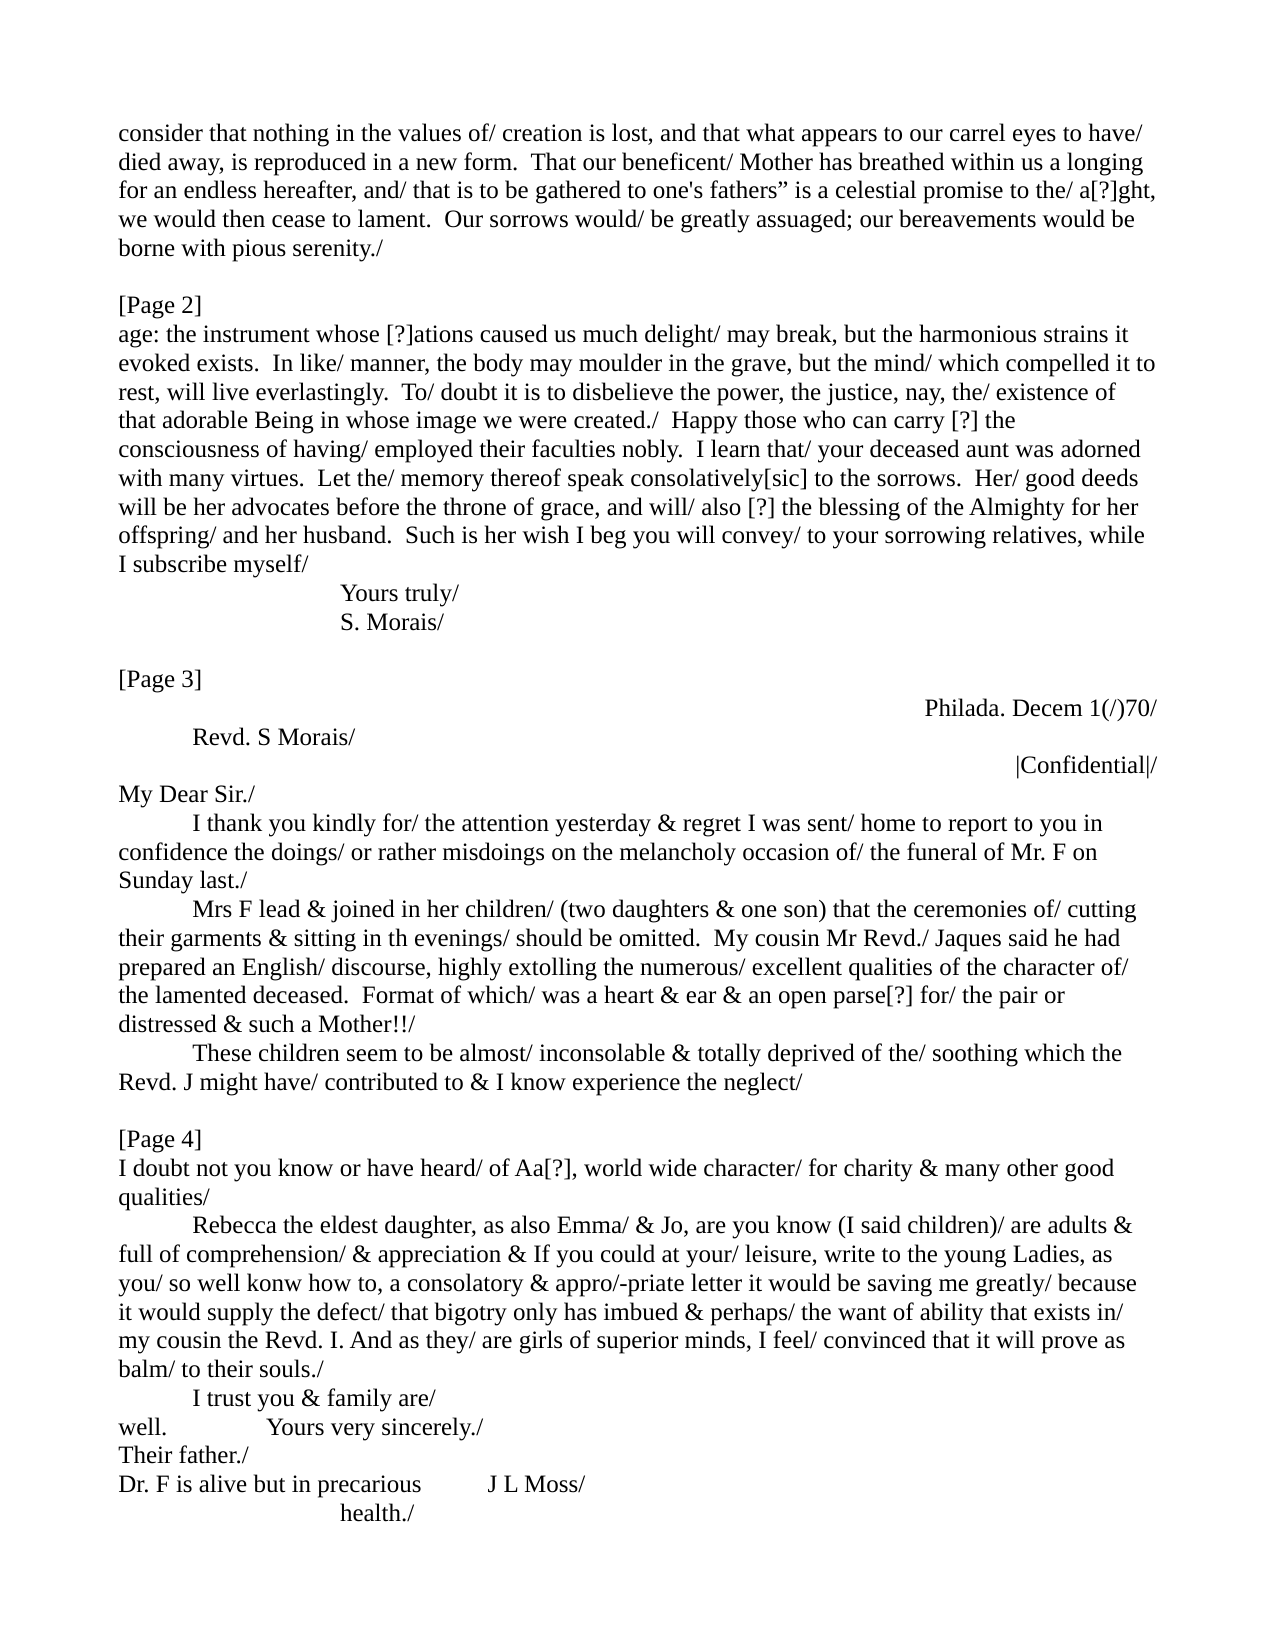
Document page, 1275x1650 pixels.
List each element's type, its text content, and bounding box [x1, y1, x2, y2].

text Their father./ [118, 1441, 1157, 1469]
text I thank you kindly for/ the attention yesterday & regret I was sent/ home to report to you in confidence the doings/ or rather misdoings on the melancholy occasion of/ the funeral of Mr. F on Sunday last./ [118, 808, 1157, 894]
text Dr. F is alive but in precarious J L Moss/ [118, 1469, 1157, 1498]
text [Page 4] [118, 1124, 1157, 1153]
text Rebecca the eldest daughter, as also Emma/ & Jo, are you know (I said children)/ are adults & full of comprehension/ & appreciation & If you could at your/ leisure, write to the young Ladies, as you/ so well konw how to, a consolatory & appro/-priate letter it would be saving me greatly/ because it would supply the defect/ that bigotry only has imbued & perhaps/ the want of ability that exists in/ my cousin the Revd. I. And as they/ are girls of superior minds, I feel/ convinced that it will prove as balm/ to their souls./ [118, 1211, 1157, 1383]
text age: the instrument whose [?]ations caused us much delight/ may break, but the harmonious strains it evoked exists. In like/ manner, the body may moulder in the grave, but the mind/ which compelled it to rest, will live everlastingly. To/ doubt it is to disbelieve the power, the justice, nay, the/ existence of that adorable Being in whose image we were created./ Happy those who can carry [?] the consciousness of having/ employed their faculties nobly. I learn that/ your deceased aunt was adorned with many virtues. Let the/ memory thereof speak consolatively[sic] to the sorrows. Her/ good deeds will be her advocates before the throne of grace, and will/ also [?] the blessing of the Almighty for her offspring/ and her husband. Such is her wish I beg you will convey/ to your sorrowing relatives, while I subscribe myself/ [118, 319, 1157, 578]
text [Page 3] [118, 664, 1157, 693]
text Yours truly/ [118, 578, 1157, 607]
text |Confidential|/ [118, 751, 1157, 779]
text consider that nothing in the values of/ creation is lost, and that what appears to our carrel eyes to have/ died away, is reproduced in a new form. That our beneficent/ Mother has breathed within us a longing for an endless hereafter, and/ that is to be gathered to one's fathers” is a celestial promise to the/ a[?]ght, we would then cease to lament. Our sorrows would/ be greatly assuaged; our bereavements would be borne with pious serenity./ [118, 118, 1157, 262]
text I doubt not you know or have heard/ of Aa[?], world wide character/ for charity & many other good qualities/ [118, 1153, 1157, 1211]
text S. Morais/ [118, 607, 1157, 636]
text Philada. Decem 1(/)70/ [118, 693, 1157, 722]
text [Page 2] [118, 291, 1157, 319]
text Revd. S Morais/ [118, 722, 1157, 751]
text My Dear Sir./ [118, 779, 1157, 808]
text health./ [118, 1498, 1157, 1527]
text well. Yours very sincerely./ [118, 1412, 1157, 1441]
text Mrs F lead & joined in her children/ (two daughters & one son) that the ceremonies of/ cutting their garments & sitting in th evenings/ should be omitted. My cousin Mr Revd./ Jaques said he had prepared an English/ discourse, highly extolling the numerous/ excellent qualities of the character of/ the lamented deceased. Format of which/ was a heart & ear & an open parse[?] for/ the pair or distressed & such a Mother!!/ [118, 894, 1157, 1038]
text I trust you & family are/ [118, 1383, 1157, 1412]
text These children seem to be almost/ inconsolable & totally deprived of the/ soothing which the Revd. J might have/ contributed to & I know experience the neglect/ [118, 1038, 1157, 1096]
